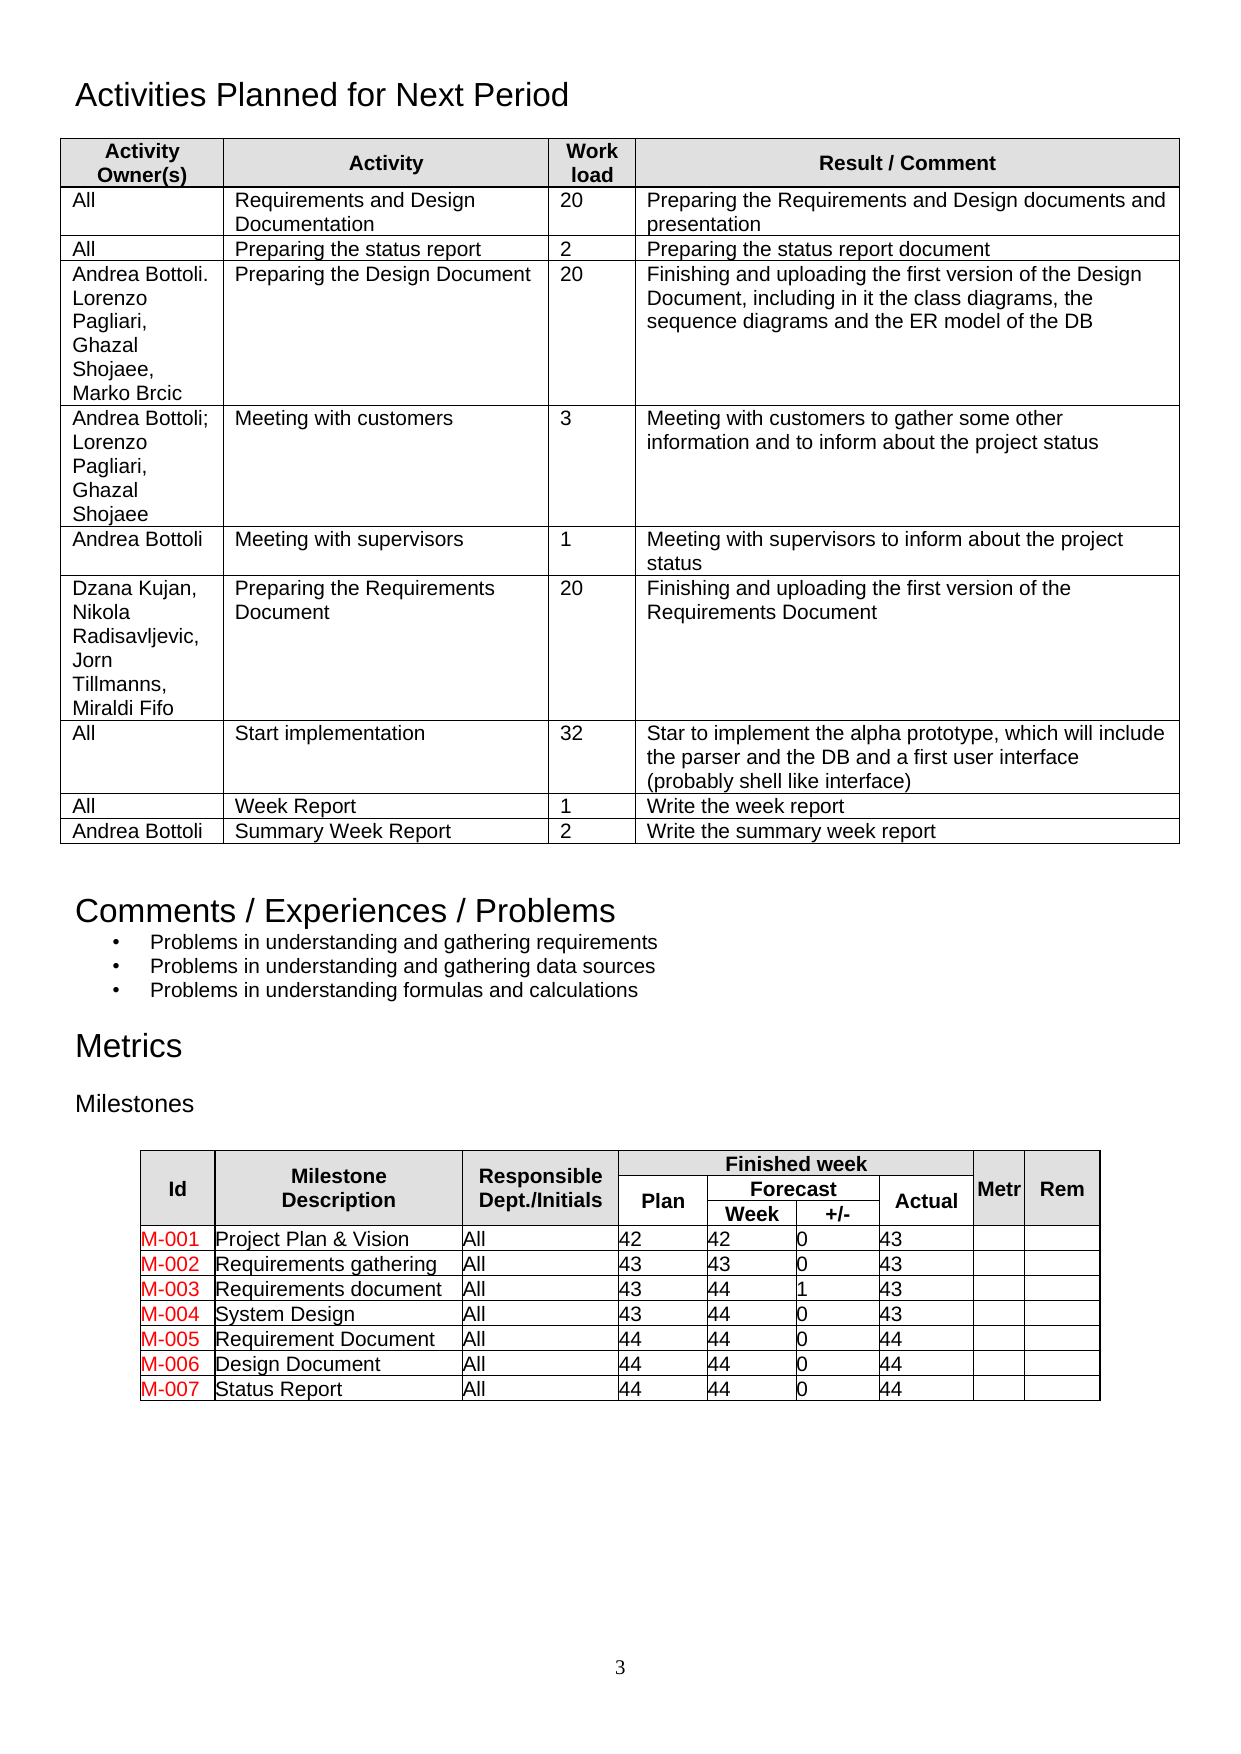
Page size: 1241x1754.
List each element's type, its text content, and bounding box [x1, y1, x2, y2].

table_cell 43 [619, 1251, 707, 1275]
table_cell Andrea Bottoli [61, 527, 223, 575]
table_cell Requirements and Design Documentation [224, 188, 548, 235]
table_cell [1025, 1226, 1099, 1250]
table_header Rem [1025, 1151, 1099, 1225]
table_cell 20 [549, 261, 635, 405]
table_cell 20 [549, 188, 635, 235]
table_cell 44 [619, 1351, 707, 1375]
table_cell Meeting with supervisors to inform about the project status [636, 527, 1179, 575]
table_cell 0 [797, 1251, 879, 1275]
table_cell 44 [880, 1376, 973, 1400]
table_cell Status Report [216, 1376, 462, 1400]
table_cell 44 [708, 1276, 796, 1300]
table_cell Meeting with supervisors [224, 527, 548, 575]
table_cell All [61, 721, 223, 793]
table_cell Week [708, 1201, 796, 1225]
table_cell 43 [619, 1276, 707, 1300]
table_cell Meeting with customers to gather some other information and to inform about the project status [636, 406, 1179, 526]
table_cell Meeting with customers [224, 406, 548, 526]
table_cell Design Document [216, 1351, 462, 1375]
table_cell Preparing the Requirements Document [224, 576, 548, 720]
table_cell 1 [797, 1276, 879, 1300]
table_header Activity [224, 139, 548, 186]
table_cell All [463, 1376, 618, 1400]
table_cell Andrea Bottoli. Lorenzo Pagliari, Ghazal Shojaee, Marko Brcic [61, 261, 223, 405]
table_cell M-006 [141, 1351, 214, 1375]
table_cell M-005 [141, 1326, 214, 1350]
table_cell M-004 [141, 1301, 214, 1325]
table_cell 43 [708, 1251, 796, 1275]
table_cell [1025, 1251, 1099, 1275]
table_cell 44 [708, 1326, 796, 1350]
table_cell 1 [549, 794, 635, 818]
table_cell 44 [708, 1351, 796, 1375]
table_cell [1025, 1301, 1099, 1325]
table_cell [974, 1251, 1024, 1275]
table_cell 43 [880, 1226, 973, 1250]
table_cell Preparing the Design Document [224, 261, 548, 405]
table_cell [1025, 1351, 1099, 1375]
table_cell Preparing the status report [224, 236, 548, 260]
table_header Id [141, 1151, 214, 1225]
table_cell Andrea Bottoli [61, 819, 223, 843]
list Problems in understanding and gathering requirements [112, 930, 1165, 954]
table_cell All [463, 1351, 618, 1375]
table_cell Project Plan & Vision [216, 1226, 462, 1250]
table_cell [974, 1301, 1024, 1325]
table_cell All [463, 1251, 618, 1275]
table_header Finished week [619, 1151, 973, 1175]
table_cell 43 [619, 1301, 707, 1325]
table_cell 1 [549, 527, 635, 575]
table_cell Write the week report [636, 794, 1179, 818]
table_cell Write the summary week report [636, 819, 1179, 843]
table_cell 32 [549, 721, 635, 793]
table_cell Andrea Bottoli; Lorenzo Pagliari, Ghazal Shojaee [61, 406, 223, 526]
list Problems in understanding formulas and calculations [112, 978, 1165, 1002]
table_header Activity Owner(s) [61, 139, 223, 186]
table_cell 44 [708, 1376, 796, 1400]
table_cell M-007 [141, 1376, 214, 1400]
table_cell 0 [797, 1301, 879, 1325]
table_cell [974, 1326, 1024, 1350]
table_cell Requirements gathering [216, 1251, 462, 1275]
table_cell Start implementation [224, 721, 548, 793]
table_cell Actual [880, 1176, 973, 1225]
list Problems in understanding and gathering data sources [112, 954, 1165, 978]
table_cell All [61, 794, 223, 818]
table_cell [974, 1351, 1024, 1375]
text Milestones [75, 1088, 1165, 1117]
table_cell Preparing the Requirements and Design documents and presentation [636, 188, 1179, 235]
table_header Result / Comment [636, 139, 1179, 186]
table_cell Requirement Document [216, 1326, 462, 1350]
table_cell Preparing the status report document [636, 236, 1179, 260]
table_cell 0 [797, 1351, 879, 1375]
table_cell Star to implement the alpha prototype, which will include the parser and the DB and a first user interface (probably shell like interface) [636, 721, 1179, 793]
table_cell 44 [880, 1351, 973, 1375]
table_cell All [61, 236, 223, 260]
table_cell Finishing and uploading the first version of the Requirements Document [636, 576, 1179, 720]
table_cell 20 [549, 576, 635, 720]
subtitle Activities Planned for Next Period [75, 75, 1165, 113]
table_cell M-002 [141, 1251, 214, 1275]
table_cell 0 [797, 1326, 879, 1350]
table_cell Requirements document [216, 1276, 462, 1300]
table_cell [1025, 1276, 1099, 1300]
table_cell All [463, 1276, 618, 1300]
table_cell 44 [619, 1376, 707, 1400]
table_cell 44 [880, 1326, 973, 1350]
table_cell 2 [549, 819, 635, 843]
table_cell [974, 1226, 1024, 1250]
table_header Metr [974, 1151, 1024, 1225]
table_cell All [463, 1226, 618, 1250]
table_cell 44 [708, 1301, 796, 1325]
subtitle Metrics [75, 1026, 1165, 1064]
table_cell 42 [708, 1226, 796, 1250]
table_cell [1025, 1326, 1099, 1350]
table_cell Week Report [224, 794, 548, 818]
table_cell Plan [619, 1176, 707, 1225]
table_header Responsible Dept./Initials [463, 1151, 618, 1225]
table_cell [974, 1376, 1024, 1400]
table_cell 43 [880, 1276, 973, 1300]
table_cell [1025, 1376, 1099, 1400]
subtitle Comments / Experiences / Problems [75, 892, 1165, 930]
table_cell [974, 1276, 1024, 1300]
table_cell 42 [619, 1226, 707, 1250]
table_header Work load [549, 139, 635, 186]
table_cell Summary Week Report [224, 819, 548, 843]
table_cell M-003 [141, 1276, 214, 1300]
table_cell 43 [880, 1301, 973, 1325]
table_cell +/- [797, 1201, 879, 1225]
table_cell 43 [880, 1251, 973, 1275]
table_cell System Design [216, 1301, 462, 1325]
table_cell All [61, 188, 223, 235]
table_cell Forecast [708, 1176, 879, 1200]
table_cell 44 [619, 1326, 707, 1350]
table_cell 0 [797, 1376, 879, 1400]
table_cell All [463, 1326, 618, 1350]
table_cell Dzana Kujan, Nikola Radisavljevic, Jorn Tillmanns, Miraldi Fifo [61, 576, 223, 720]
table_cell All [463, 1301, 618, 1325]
table_cell 3 [549, 406, 635, 526]
table_header Milestone Description [216, 1151, 462, 1225]
table_cell M-001 [141, 1226, 214, 1250]
table_cell Finishing and uploading the first version of the Design Document, including in it the class diagrams, the sequence diagrams and the ER model of the DB [636, 261, 1179, 405]
table_cell 0 [797, 1226, 879, 1250]
table_cell 2 [549, 236, 635, 260]
